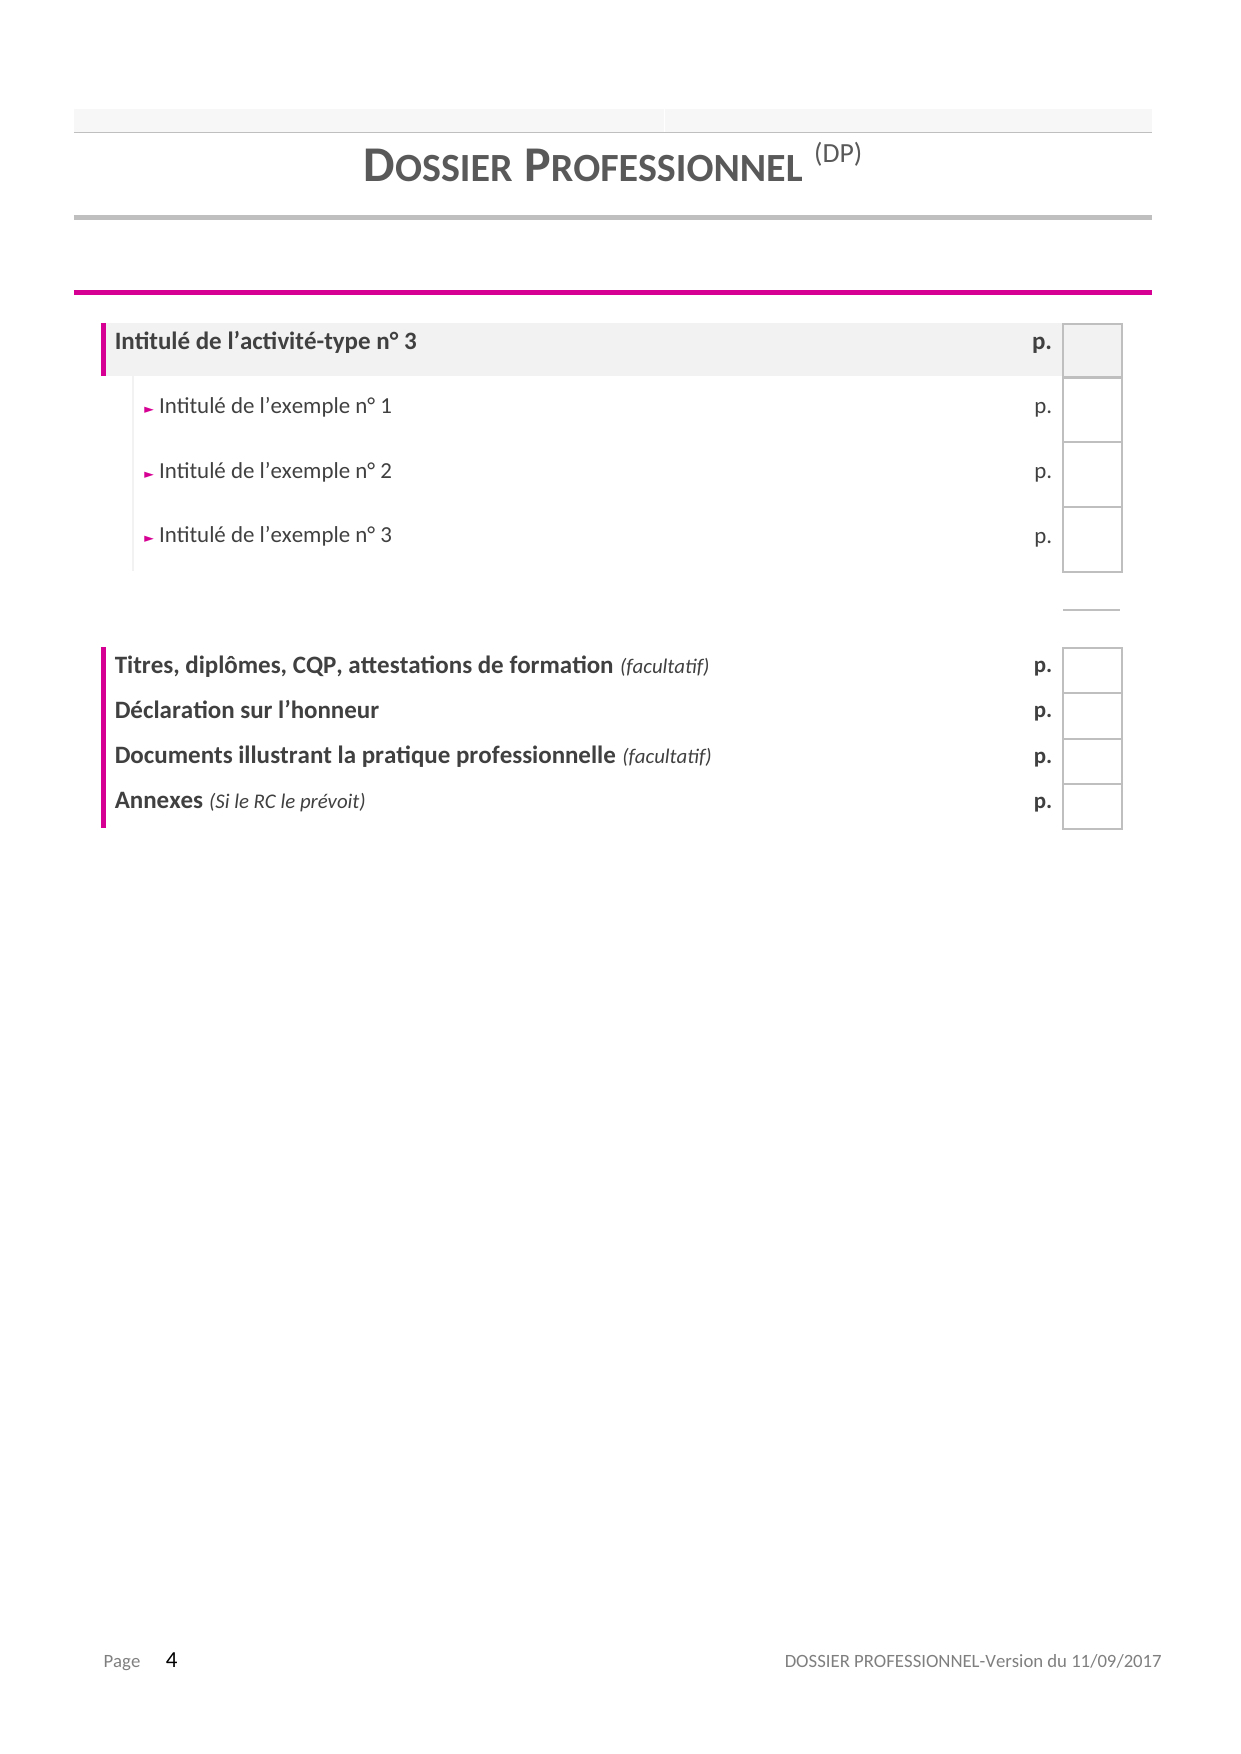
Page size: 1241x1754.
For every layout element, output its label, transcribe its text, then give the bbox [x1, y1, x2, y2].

table_cell Titres, diplômes, CQP, attestations de formation (facultatif) [106, 647, 1019, 692]
table_cell [103, 376, 132, 441]
table_cell p. [1019, 692, 1062, 737]
table_cell p. [1019, 376, 1062, 441]
table_cell ► Intitulé de l’exemple n° 3 p [134, 506, 1019, 571]
table_cell [1063, 609, 1122, 647]
table_cell [133, 609, 1019, 647]
table_cell [103, 571, 133, 609]
table_cell p. [1019, 738, 1062, 782]
table_cell [1064, 649, 1121, 692]
table_cell Documents illustrant la pratique professionnelle (facultatif) [106, 738, 1019, 782]
table_cell [1064, 443, 1121, 506]
table_cell [1064, 740, 1121, 782]
table_cell [1064, 785, 1121, 828]
table_cell ► Intitulé de l’exemple n° 1 p. [134, 376, 1019, 441]
table_cell p. [1019, 783, 1062, 828]
table_cell [1064, 325, 1121, 376]
table_cell Annexes (Si le RC le prévoit) [106, 783, 1019, 828]
table_cell [103, 441, 132, 506]
table_cell p. [1019, 647, 1062, 692]
table_cell [1019, 571, 1063, 609]
table_cell [1064, 379, 1121, 441]
table_cell p. [1019, 323, 1062, 376]
table_cell Intitulé de l’activité-type n° 3 [106, 323, 1019, 376]
table_cell [103, 609, 133, 647]
table_cell [103, 506, 132, 571]
table_cell [133, 571, 1019, 609]
table_cell [1064, 508, 1121, 571]
table_cell [1019, 609, 1063, 647]
table_cell [1064, 694, 1121, 737]
table_cell p. [1019, 506, 1062, 571]
table_cell ► Intitulé de l’exemple n° 2 p. [134, 441, 1019, 506]
table_cell [1063, 573, 1122, 609]
table_cell Déclaration sur l’honneur [106, 692, 1019, 737]
table_cell p. [1019, 441, 1062, 506]
